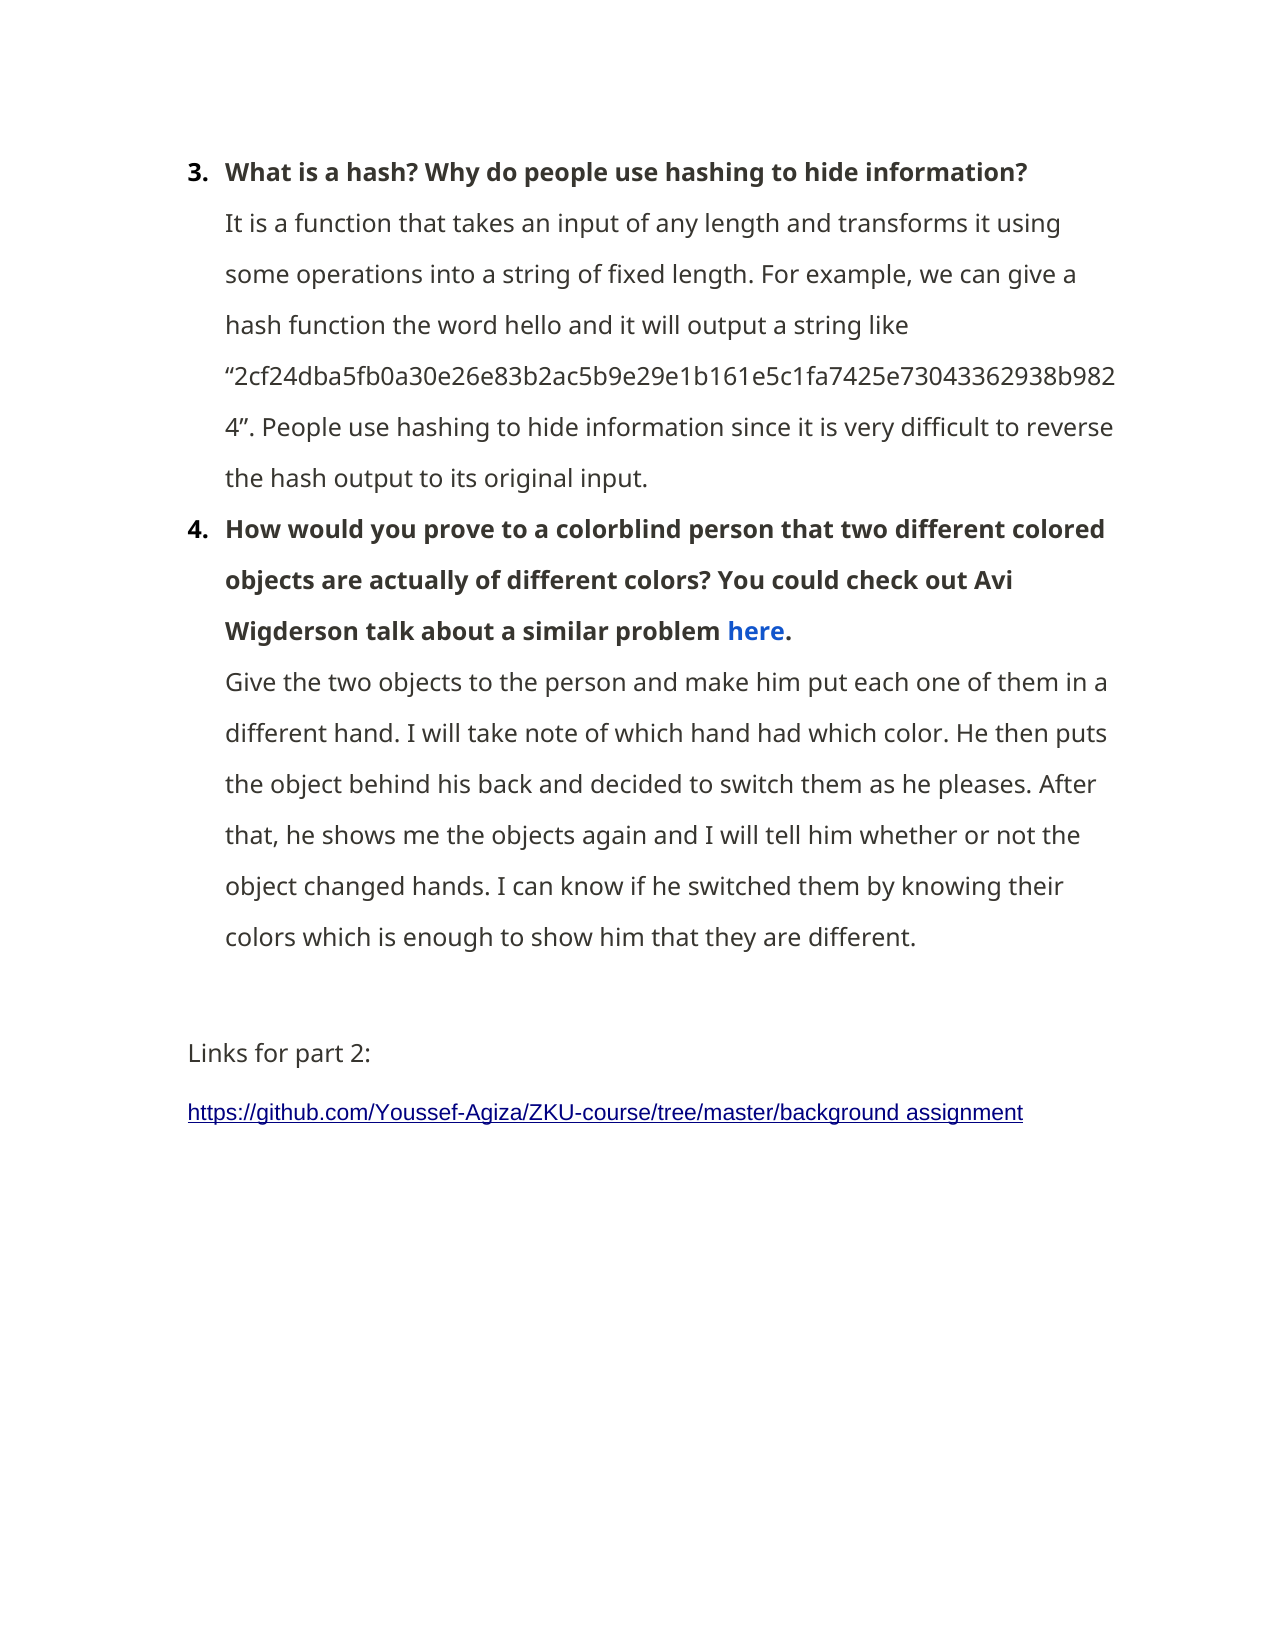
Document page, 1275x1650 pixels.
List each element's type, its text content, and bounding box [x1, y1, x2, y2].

list How would you prove to a colorblind person that two different colored objects are actually of different colors? You could check out Avi Wigderson talk about a similar problem here. Give the two objects to the person and make him put each one of them in a different hand. I will take note of which hand had which color. He then puts the object behind his back and decided to switch them as he pleases. After that, he shows me the objects again and I will tell him whether or not the object changed hands. I can know if he switched them by knowing their colors which is enough to show him that they are different. [187, 507, 1125, 954]
text https://github.com/Youssef-Agiza/ZKU-course/tree/master/background assignment [187, 1095, 1125, 1125]
text Links for part 2: [187, 1031, 1125, 1069]
list What is a hash? Why do people use hashing to hide information? It is a function that takes an input of any length and transforms it using some operations into a string of fixed length. For example, we can give a hash function the word hello and it will output a string like “2cf24dba5fb0a30e26e83b2ac5b9e29e1b161e5c1fa7425e73043362938b9824”. People use hashing to hide information since it is very difficult to reverse the hash output to its original input. [187, 150, 1125, 494]
